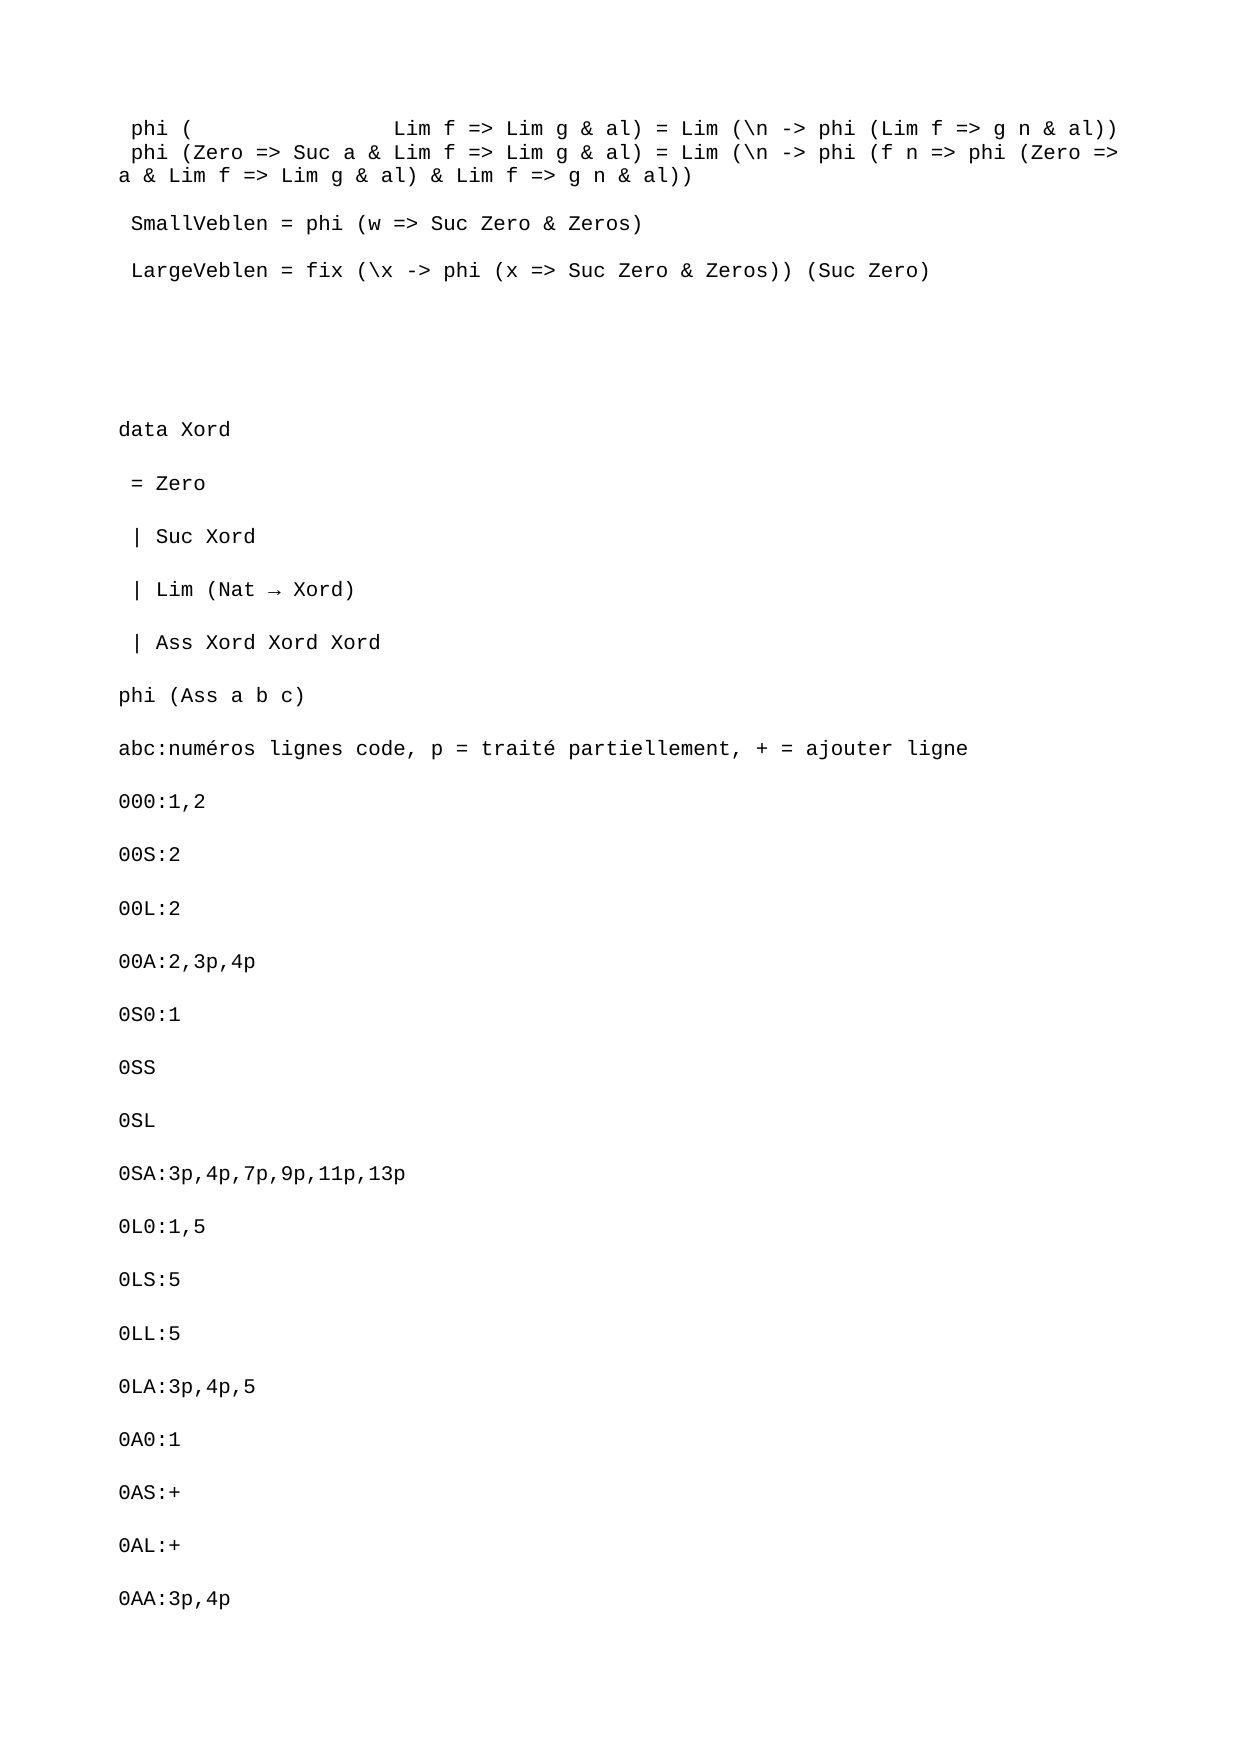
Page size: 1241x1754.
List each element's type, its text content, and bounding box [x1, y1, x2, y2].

text 0LA:3p,4p,5 [118, 1376, 1122, 1399]
text 00L:2 [118, 897, 1122, 921]
text 0SL [118, 1110, 1122, 1134]
text | Ass Xord Xord Xord [118, 632, 1122, 656]
text phi (Ass a b c) [118, 685, 1122, 709]
text SmallVeblen = phi (w => Suc Zero & Zeros) [118, 213, 1122, 236]
text | Suc Xord [118, 526, 1122, 549]
text = Zero [118, 472, 1122, 496]
text 0S0:1 [118, 1004, 1122, 1027]
text 0AL:+ [118, 1535, 1122, 1559]
text 0A0:1 [118, 1429, 1122, 1452]
text data Xord [118, 419, 1122, 443]
text phi ( Lim f => Lim g & al) = Lim (\n -> phi (Lim f => g n & al)) [118, 118, 1122, 142]
text 000:1,2 [118, 791, 1122, 815]
text 00A:2,3p,4p [118, 951, 1122, 974]
text 0AS:+ [118, 1482, 1122, 1506]
text 0AA:3p,4p [118, 1588, 1122, 1612]
text 0SA:3p,4p,7p,9p,11p,13p [118, 1163, 1122, 1187]
text LargeVeblen = fix (\x -> phi (x => Suc Zero & Zeros)) (Suc Zero) [118, 260, 1122, 284]
text | Lim (Nat → Xord) [118, 579, 1122, 602]
text 0L0:1,5 [118, 1216, 1122, 1240]
text phi (Zero => Suc a & Lim f => Lim g & al) = Lim (\n -> phi (f n => phi (Zero => a & Lim f => Lim g & al) & Lim f => g n & al)) [118, 142, 1122, 189]
text 0LS:5 [118, 1269, 1122, 1293]
text abc:numéros lignes code, p = traité partiellement, + = ajouter ligne [118, 738, 1122, 762]
text 0SS [118, 1057, 1122, 1081]
text 0LL:5 [118, 1322, 1122, 1346]
text 00S:2 [118, 844, 1122, 868]
